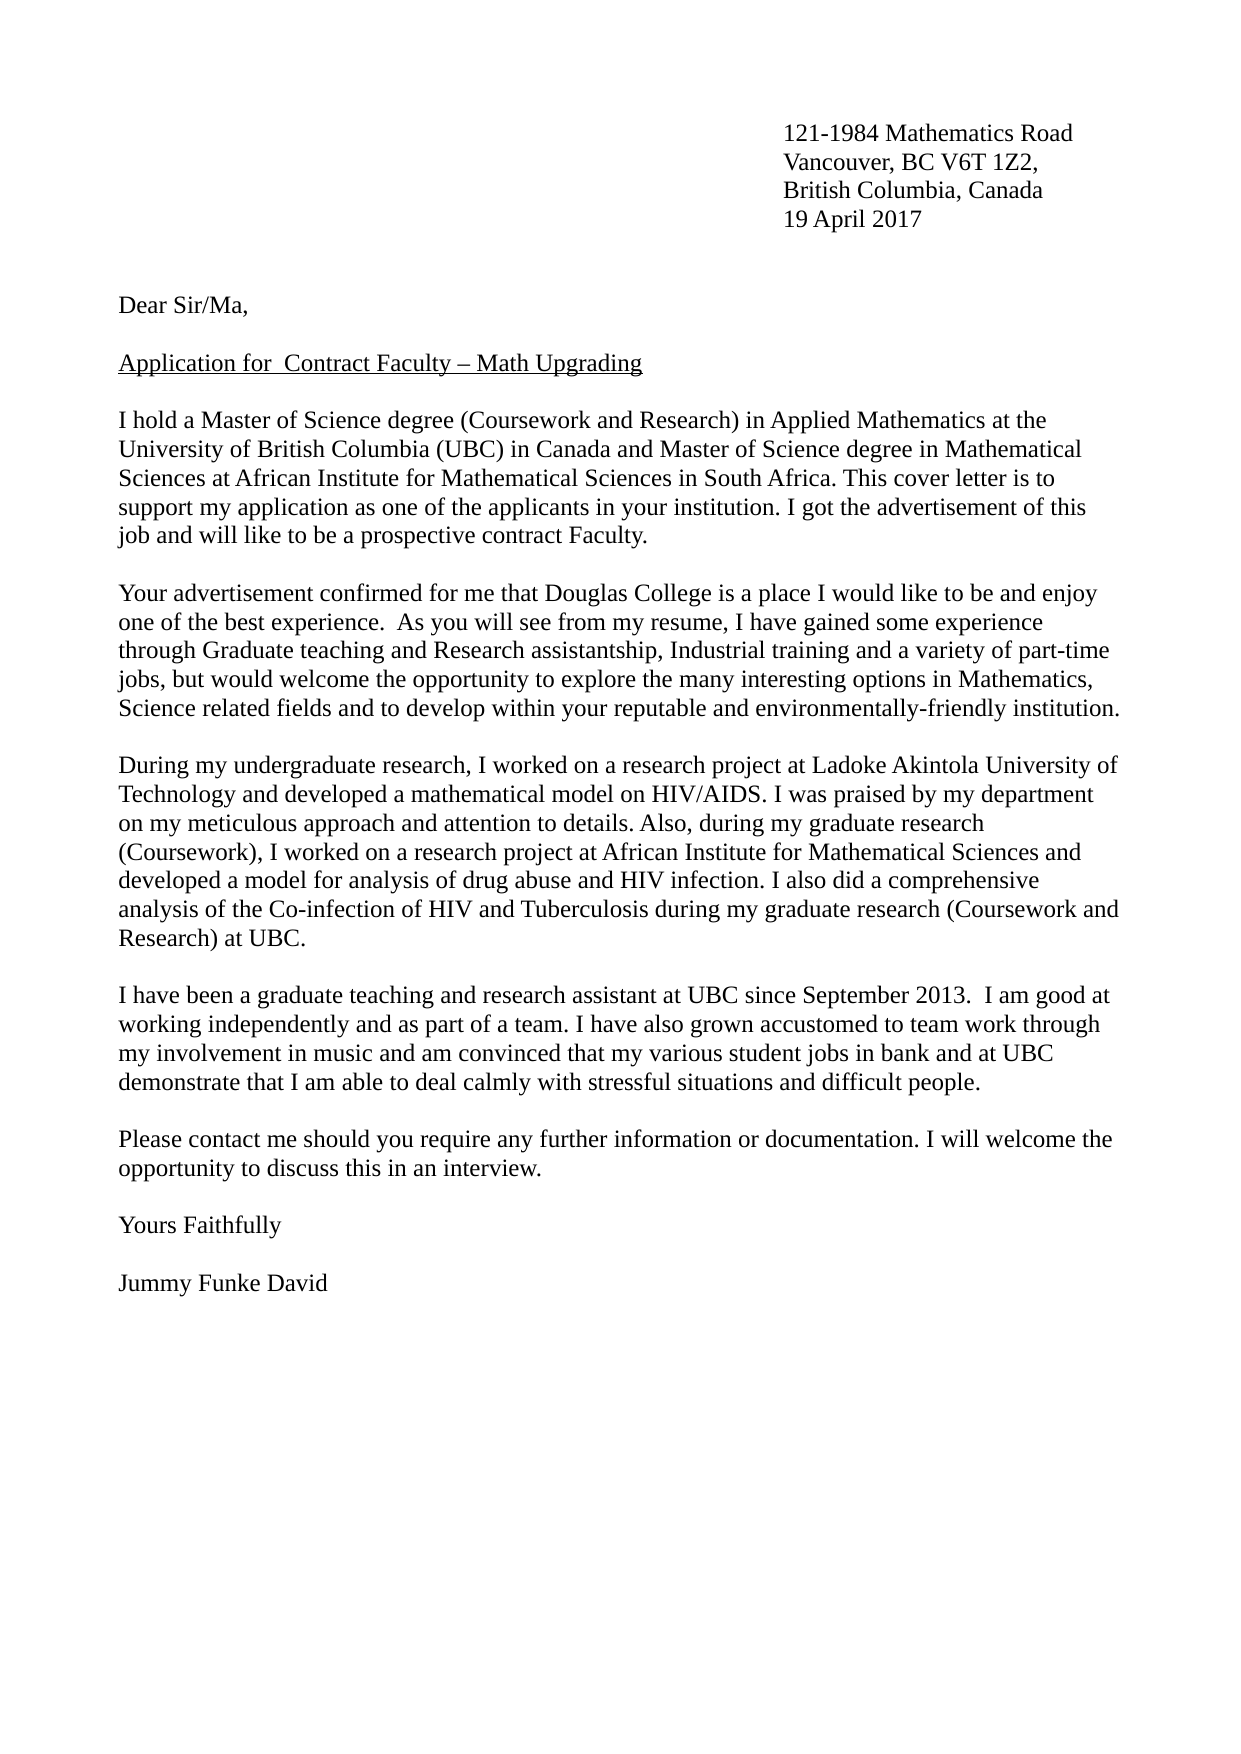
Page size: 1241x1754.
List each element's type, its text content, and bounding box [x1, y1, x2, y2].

text Vancouver, BC V6T 1Z2, [118, 147, 1122, 176]
text Jummy Funke David [118, 1268, 1122, 1297]
text Dear Sir/Ma, [118, 291, 1122, 319]
text I have been a graduate teaching and research assistant at UBC since September 2013. I am good at working independently and as part of a team. I have also grown accustomed to team work through my involvement in music and am convinced that my various student jobs in bank and at UBC demonstrate that I am able to deal calmly with stressful situations and difficult people. [118, 981, 1122, 1096]
text Application for Contract Faculty – Math Upgrading [118, 348, 1122, 377]
text I hold a Master of Science degree (Coursework and Research) in Applied Mathematics at the University of British Columbia (UBC) in Canada and Master of Science degree in Mathematical Sciences at African Institute for Mathematical Sciences in South Africa. This cover letter is to support my application as one of the applicants in your institution. I got the advertisement of this job and will like to be a prospective contract Faculty. [118, 406, 1122, 549]
text 121-1984 Mathematics Road [118, 118, 1122, 147]
text British Columbia, Canada [118, 176, 1122, 204]
text 19 April 2017 [118, 204, 1122, 233]
text During my undergraduate research, I worked on a research project at Ladoke Akintola University of Technology and developed a mathematical model on HIV/AIDS. I was praised by my department on my meticulous approach and attention to details. Also, during my graduate research (Coursework), I worked on a research project at African Institute for Mathematical Sciences and developed a model for analysis of drug abuse and HIV infection. I also did a comprehensive analysis of the Co-infection of HIV and Tuberculosis during my graduate research (Coursework and Research) at UBC. [118, 751, 1122, 952]
text Please contact me should you require any further information or documentation. I will welcome the opportunity to discuss this in an interview. [118, 1124, 1122, 1182]
text Yours Faithfully [118, 1211, 1122, 1239]
text Your advertisement confirmed for me that Douglas College is a place I would like to be and enjoy one of the best experience. As you will see from my resume, I have gained some experience through Graduate teaching and Research assistantship, Industrial training and a variety of part-time jobs, but would welcome the opportunity to explore the many interesting options in Mathematics, Science related fields and to develop within your reputable and environmentally-friendly institution. [118, 578, 1122, 722]
